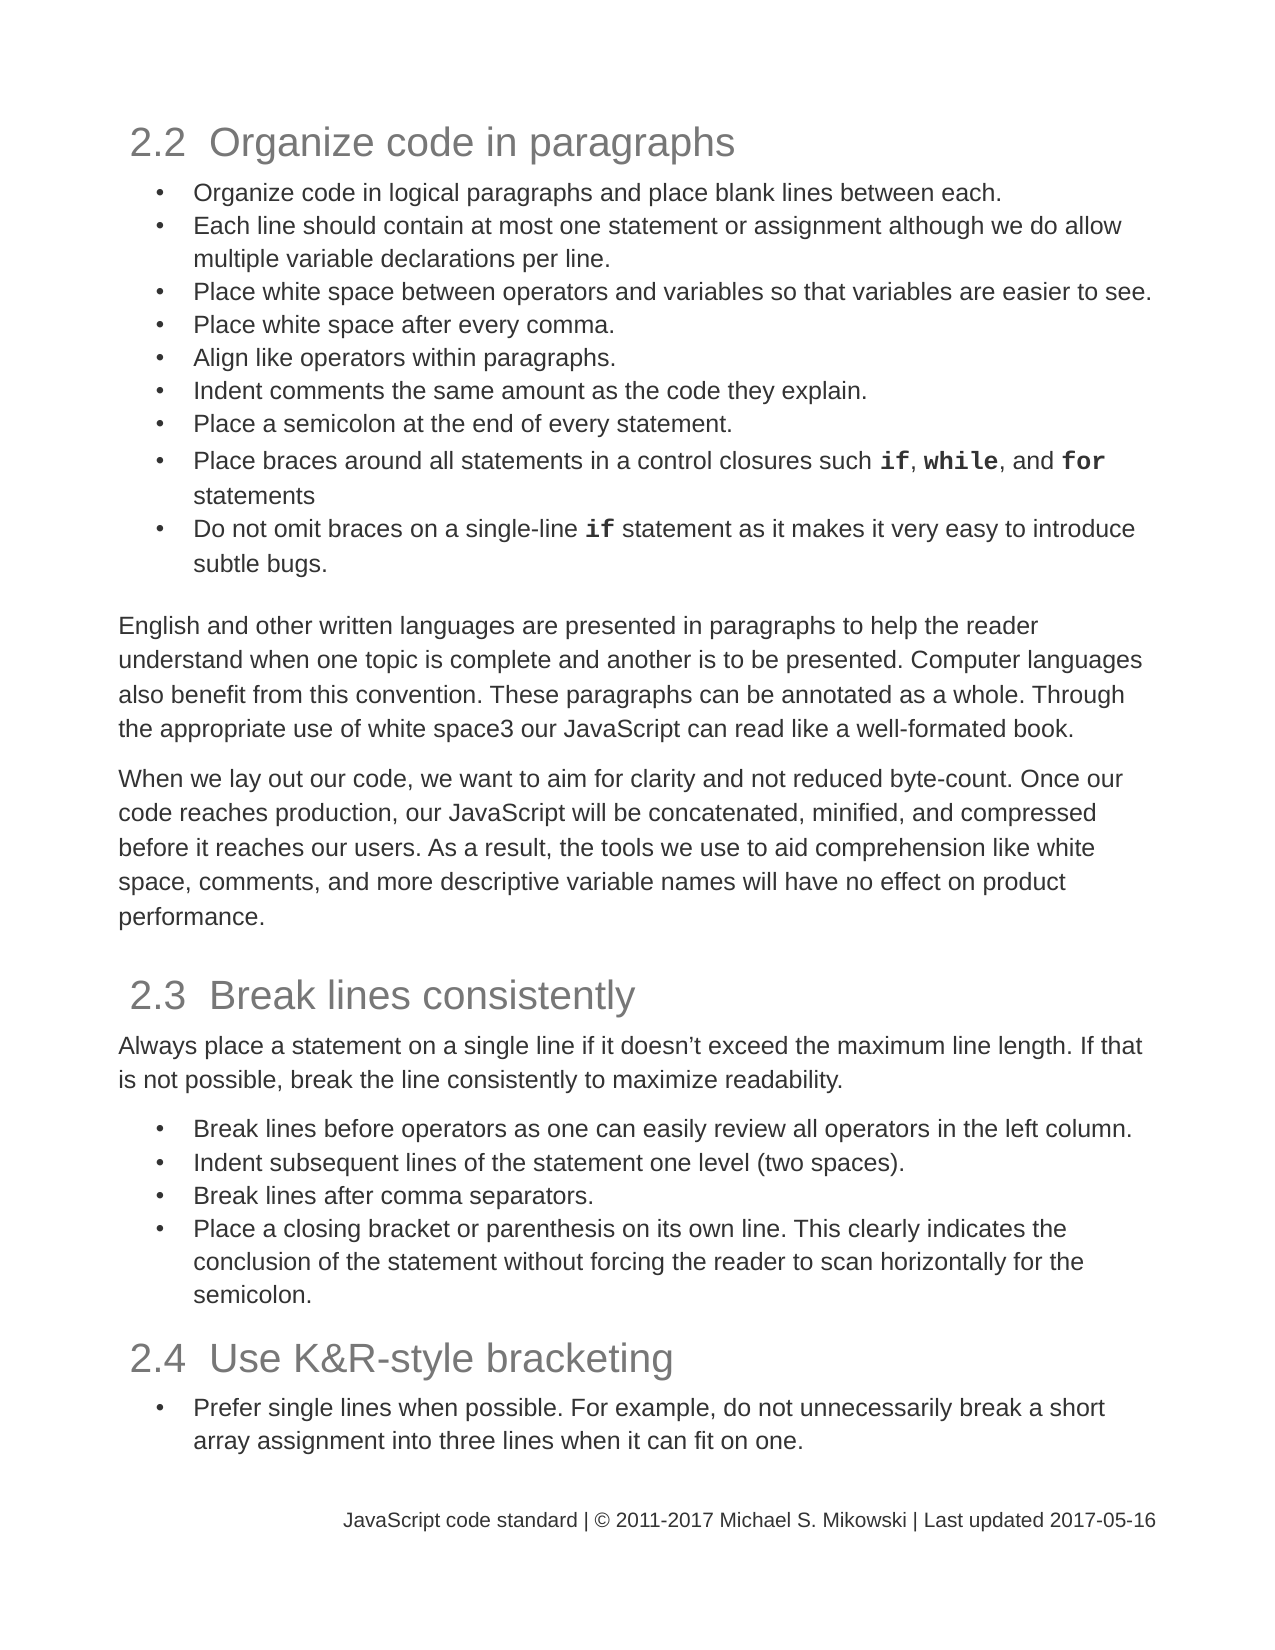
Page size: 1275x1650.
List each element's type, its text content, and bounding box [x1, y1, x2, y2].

subtitle Organize code in paragraphs [118, 118, 1157, 165]
list Do not omit braces on a single-line if statement as it makes it very easy to introduce subtle bugs. [156, 514, 1157, 578]
list Indent subsequent lines of the statement one level (two spaces). [156, 1147, 1157, 1176]
list Align like operators within paragraphs. [156, 343, 1157, 372]
list Indent comments the same amount as the code they explain. [156, 376, 1157, 405]
list Place white space after every comma. [156, 310, 1157, 339]
list Place braces around all statements in a control closures such if, while, and for statements [156, 442, 1157, 510]
list Place a closing bracket or parenthesis on its own line. This clearly indicates the conclusion of the statement without forcing the reader to scan horizontally for the semicolon. [156, 1214, 1157, 1309]
list Prefer single lines when possible. For example, do not unnecessarily break a short array assignment into three lines when it can fit on one. [156, 1393, 1157, 1455]
subtitle Break lines consistently [118, 971, 1157, 1018]
list Place a semicolon at the end of every statement. [156, 409, 1157, 438]
list Organize code in logical paragraphs and place blank lines between each. [156, 178, 1157, 206]
list Break lines before operators as one can easily review all operators in the left column. [156, 1114, 1157, 1143]
list Place white space between operators and variables so that variables are easier to see. [156, 277, 1157, 306]
text English and other written languages are presented in paragraphs to help the reader understand when one topic is complete and another is to be presented. Computer languages also benefit from this convention. These paragraphs can be annotated as a whole. Through the appropriate use of white space3 our JavaScript can read like a well-formated book. [118, 611, 1157, 743]
list Each line should contain at most one statement or assignment although we do allow multiple variable declarations per line. [156, 211, 1157, 273]
subtitle Use K&R-style bracketing [118, 1334, 1157, 1381]
text Always place a statement on a single line if it doesn’t exceed the maximum line length. If that is not possible, break the line consistently to maximize readability. [118, 1031, 1157, 1094]
text When we lay out our code, we want to aim for clarity and not reduced byte-count. Once our code reaches production, our JavaScript will be concatenated, minified, and compressed before it reaches our users. As a result, the tools we use to aid comprehension like white space, comments, and more descriptive variable names will have no effect on product performance. [118, 763, 1157, 930]
list Break lines after comma separators. [156, 1181, 1157, 1209]
